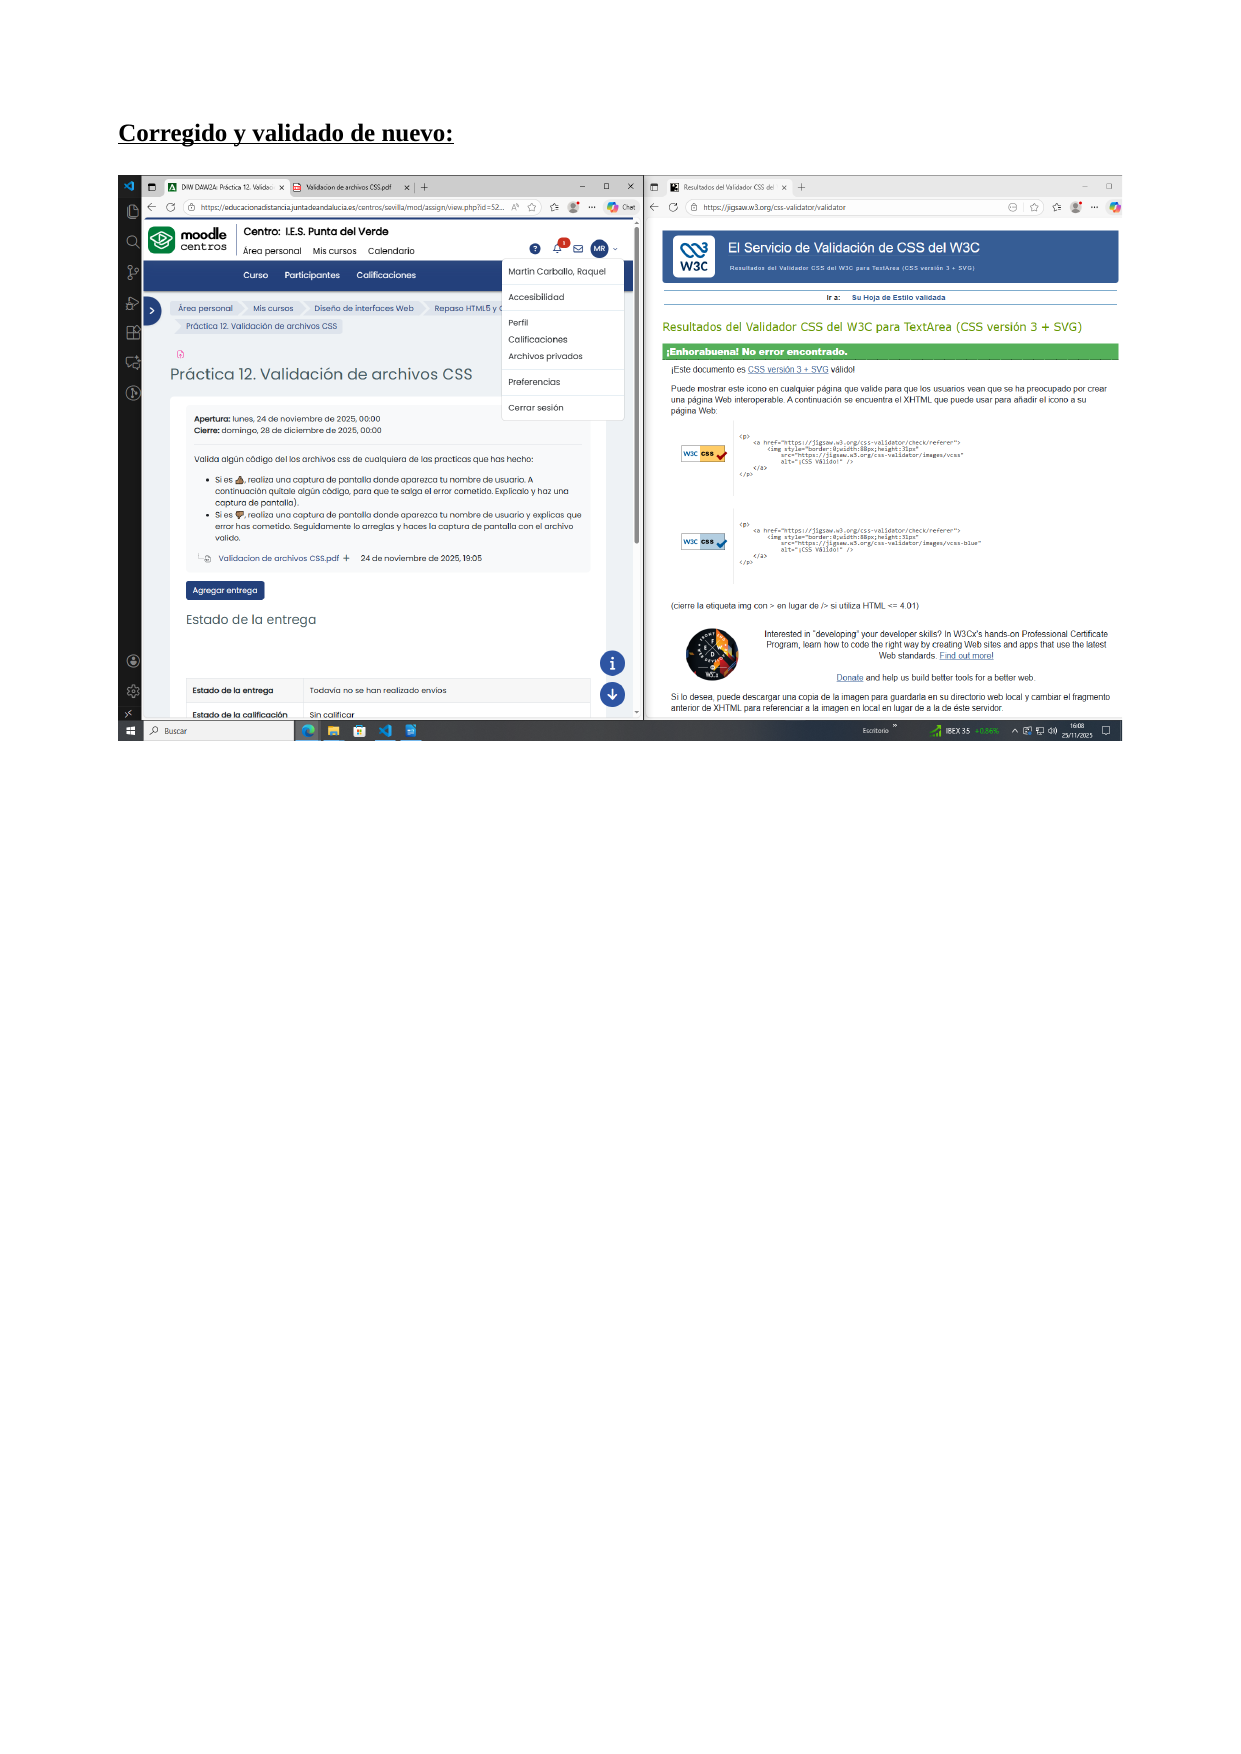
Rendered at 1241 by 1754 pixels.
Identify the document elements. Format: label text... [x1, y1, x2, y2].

text Corregido y validado de nuevo: [118, 118, 1122, 147]
picture [118, 175, 1123, 741]
